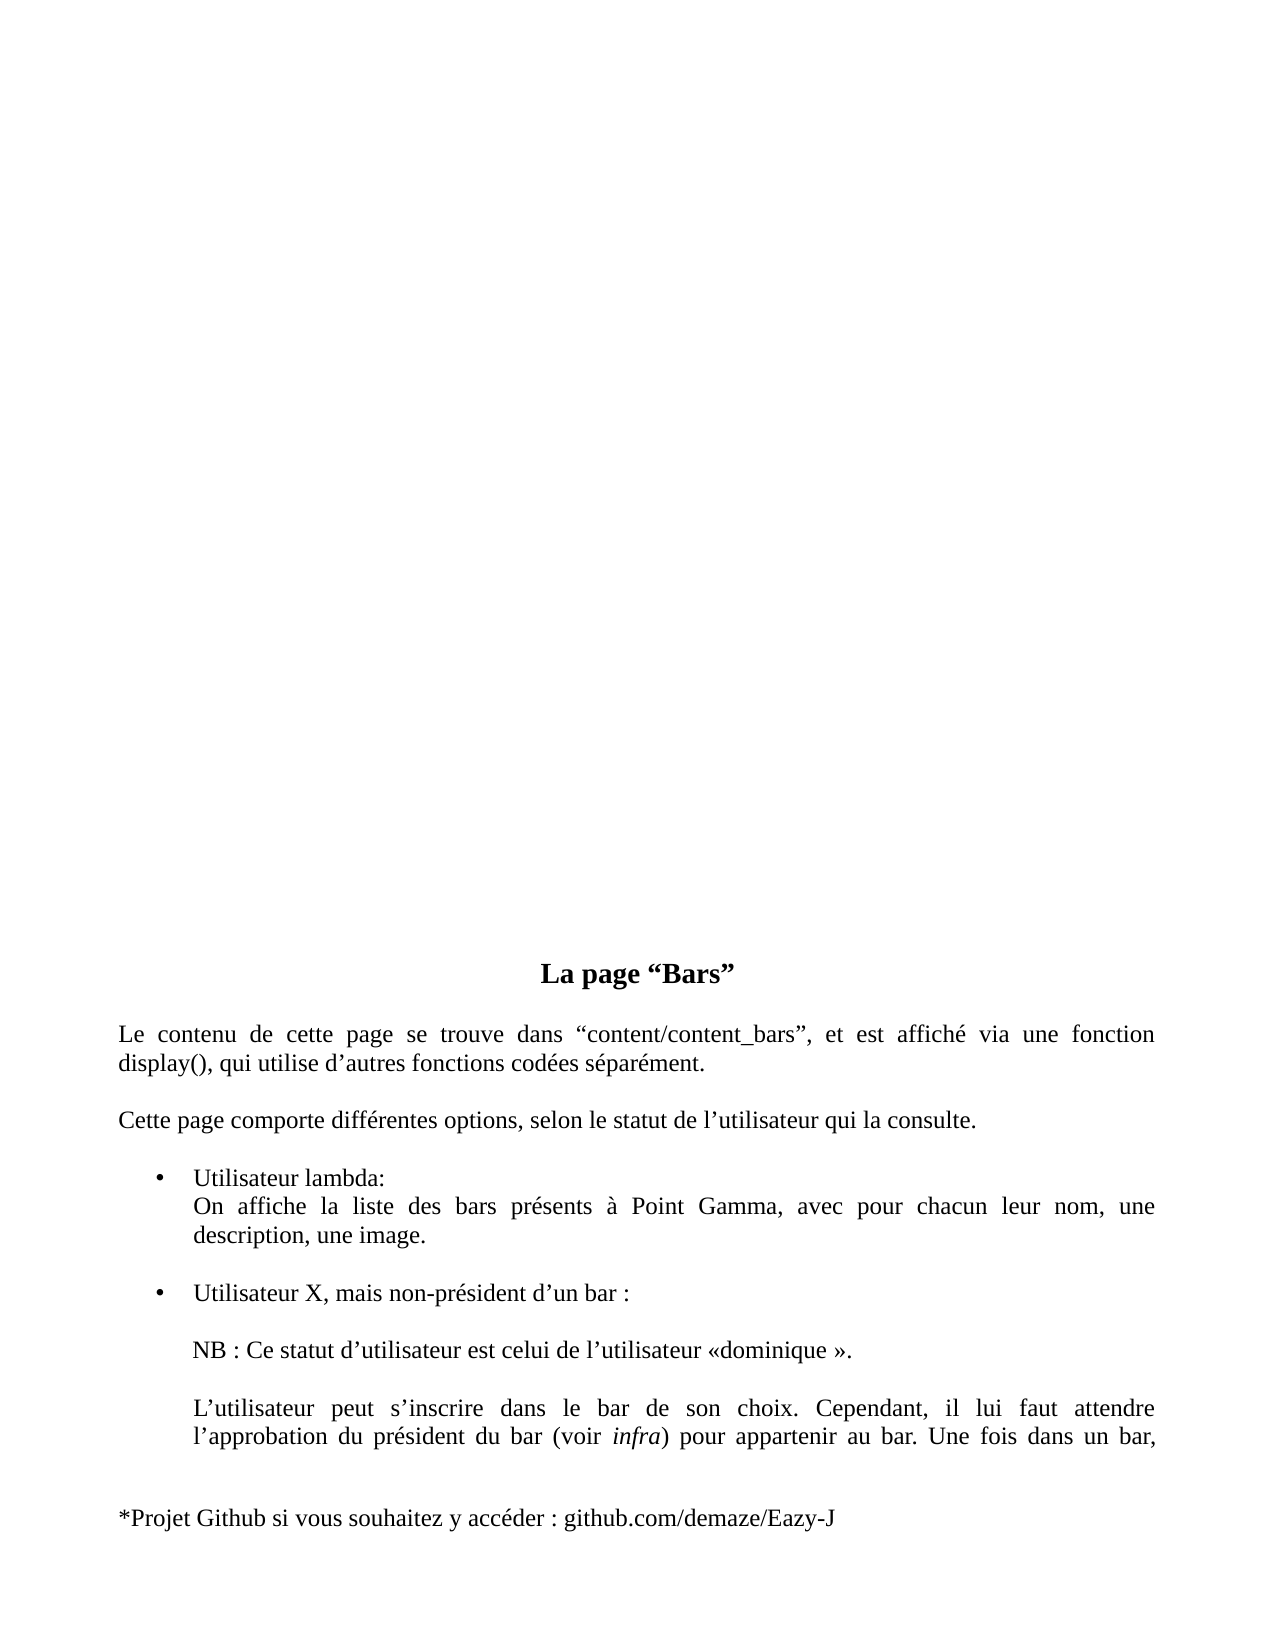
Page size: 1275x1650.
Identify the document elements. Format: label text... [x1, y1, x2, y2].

list Utilisateur lambda: [156, 1163, 1157, 1191]
list L’utilisateur peut s’inscrire dans le bar de son choix. Cependant, il lui faut attendre l’approbation du président du bar (voir infra) pour appartenir au bar. Une fois dans un bar, [156, 1393, 1157, 1450]
list On affiche la liste des bars présents à Point Gamma, avec pour chacun leur nom, une description, une image. [156, 1191, 1157, 1249]
text NB : Ce statut d’utilisateur est celui de l’utilisateur «dominique ». [118, 1335, 1157, 1364]
list Utilisateur X, mais non-président d’un bar : [156, 1278, 1157, 1306]
text Le contenu de cette page se trouve dans “content/content_bars”, et est affiché via une fonction display(), qui utilise d’autres fonctions codées séparément. [118, 1019, 1157, 1076]
text La page “Bars” [118, 957, 1157, 990]
text Cette page comporte différentes options, selon le statut de l’utilisateur qui la consulte. [118, 1105, 1157, 1134]
